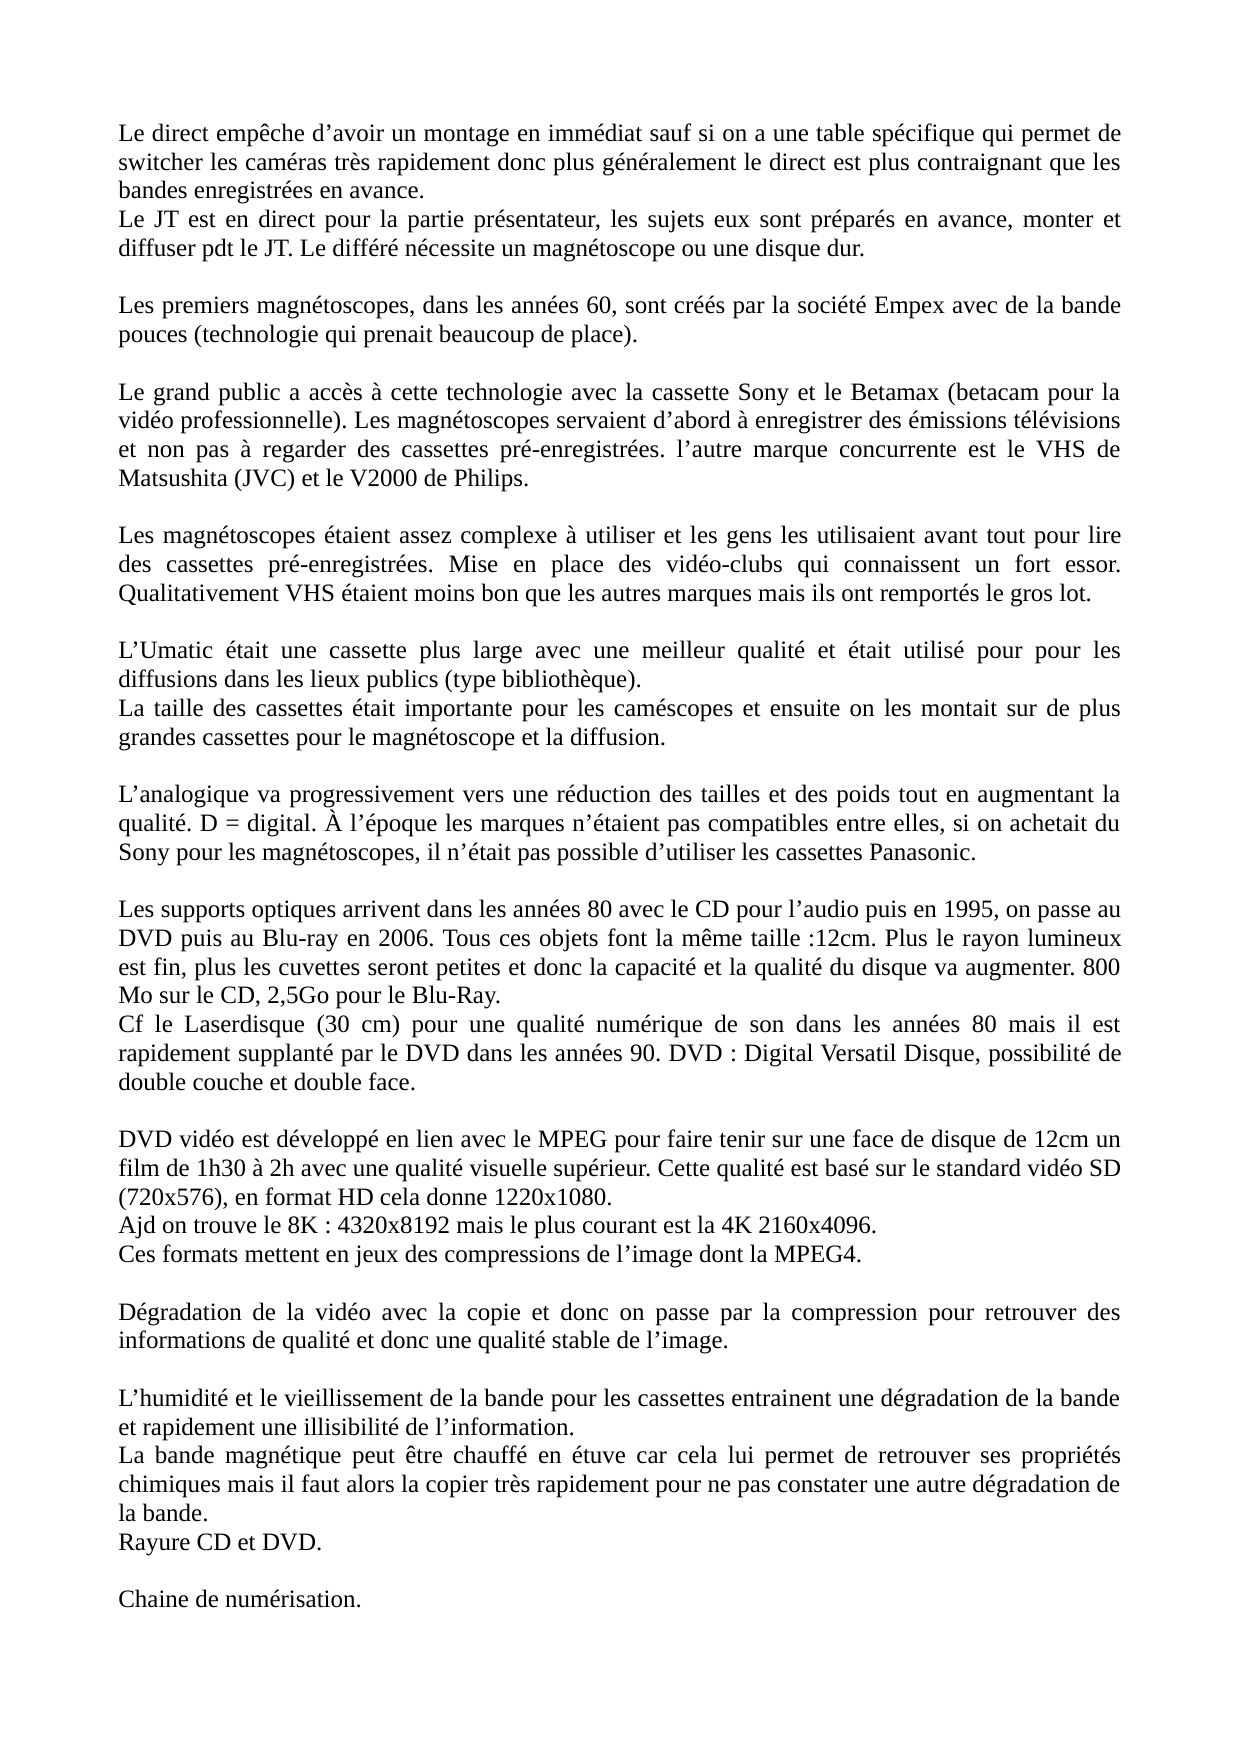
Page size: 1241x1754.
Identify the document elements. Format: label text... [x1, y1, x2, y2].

text La taille des cassettes était importante pour les caméscopes et ensuite on les montait sur de plus grandes cassettes pour le magnétoscope et la diffusion. [118, 693, 1122, 751]
text L’analogique va progressivement vers une réduction des tailles et des poids tout en augmentant la qualité. D = digital. À l’époque les marques n’étaient pas compatibles entre elles, si on achetait du Sony pour les magnétoscopes, il n’était pas possible d’utiliser les cassettes Panasonic. [118, 779, 1122, 866]
text Les premiers magnétoscopes, dans les années 60, sont créés par la société Empex avec de la bande pouces (technologie qui prenait beaucoup de place). [118, 291, 1122, 348]
text Ajd on trouve le 8K : 4320x8192 mais le plus courant est la 4K 2160x4096. [118, 1211, 1122, 1239]
text Les magnétoscopes étaient assez complexe à utiliser et les gens les utilisaient avant tout pour lire des cassettes pré-enregistrées. Mise en place des vidéo-clubs qui connaissent un fort essor. Qualitativement VHS étaient moins bon que les autres marques mais ils ont remportés le gros lot. [118, 521, 1122, 607]
text L’Umatic était une cassette plus large avec une meilleur qualité et était utilisé pour pour les diffusions dans les lieux publics (type bibliothèque). [118, 636, 1122, 693]
text Chaine de numérisation. [118, 1584, 1122, 1613]
text Le direct empêche d’avoir un montage en immédiat sauf si on a une table spécifique qui permet de switcher les caméras très rapidement donc plus généralement le direct est plus contraignant que les bandes enregistrées en avance. [118, 118, 1122, 204]
text Le grand public a accès à cette technologie avec la cassette Sony et le Betamax (betacam pour la vidéo professionnelle). Les magnétoscopes servaient d’abord à enregistrer des émissions télévisions et non pas à regarder des cassettes pré-enregistrées. l’autre marque concurrente est le VHS de Matsushita (JVC) et le V2000 de Philips. [118, 377, 1122, 492]
text Dégradation de la vidéo avec la copie et donc on passe par la compression pour retrouver des informations de qualité et donc une qualité stable de l’image. [118, 1297, 1122, 1354]
text DVD vidéo est développé en lien avec le MPEG pour faire tenir sur une face de disque de 12cm un film de 1h30 à 2h avec une qualité visuelle supérieur. Cette qualité est basé sur le standard vidéo SD (720x576), en format HD cela donne 1220x1080. [118, 1124, 1122, 1211]
text Rayure CD et DVD. [118, 1527, 1122, 1556]
text La bande magnétique peut être chauffé en étuve car cela lui permet de retrouver ses propriétés chimiques mais il faut alors la copier très rapidement pour ne pas constater une autre dégradation de la bande. [118, 1441, 1122, 1527]
text Cf le Laserdisque (30 cm) pour une qualité numérique de son dans les années 80 mais il est rapidement supplanté par le DVD dans les années 90. DVD : Digital Versatil Disque, possibilité de double couche et double face. [118, 1009, 1122, 1096]
text Les supports optiques arrivent dans les années 80 avec le CD pour l’audio puis en 1995, on passe au DVD puis au Blu-ray en 2006. Tous ces objets font la même taille :12cm. Plus le rayon lumineux est fin, plus les cuvettes seront petites et donc la capacité et la qualité du disque va augmenter. 800 Mo sur le CD, 2,5Go pour le Blu-Ray. [118, 894, 1122, 1009]
text L’humidité et le vieillissement de la bande pour les cassettes entrainent une dégradation de la bande et rapidement une illisibilité de l’information. [118, 1383, 1122, 1441]
text Le JT est en direct pour la partie présentateur, les sujets eux sont préparés en avance, monter et diffuser pdt le JT. Le différé nécessite un magnétoscope ou une disque dur. [118, 204, 1122, 262]
text Ces formats mettent en jeux des compressions de l’image dont la MPEG4. [118, 1239, 1122, 1268]
